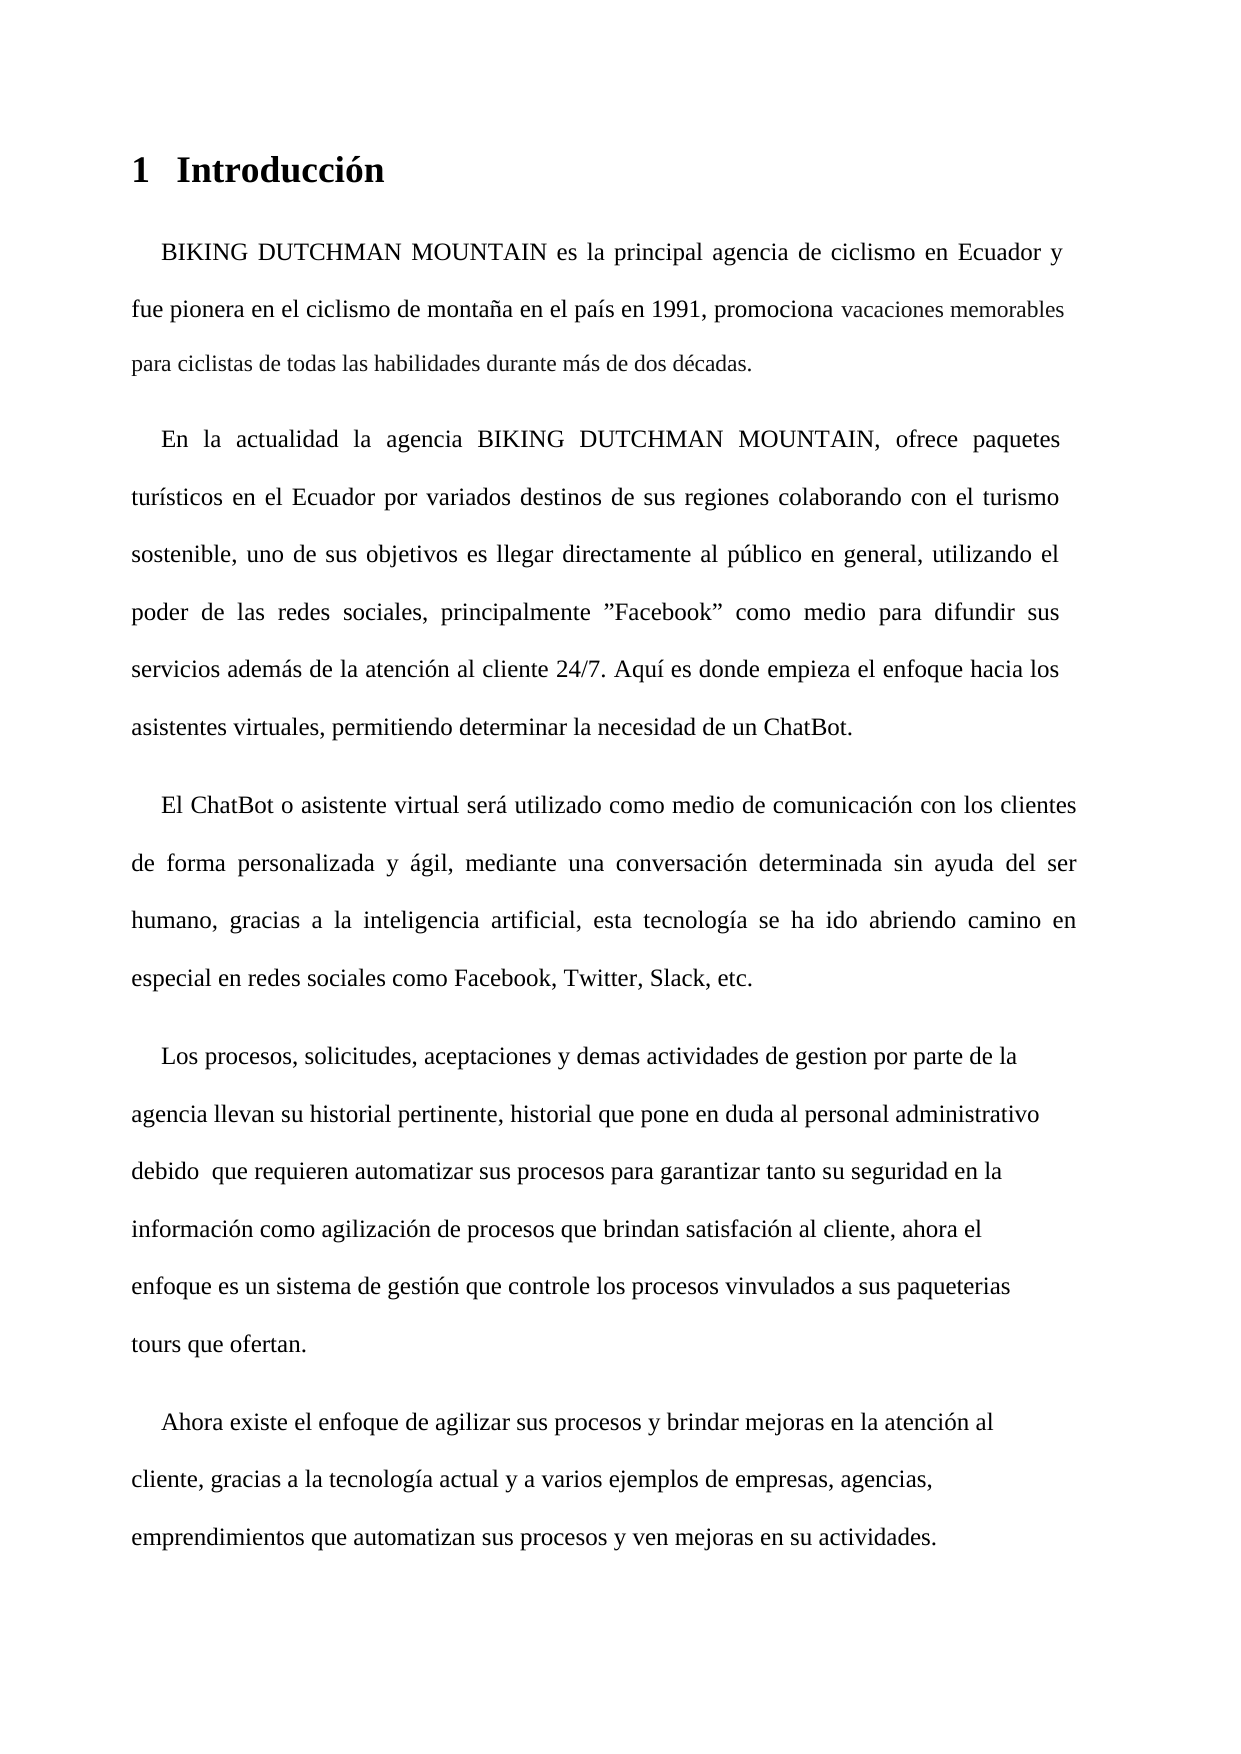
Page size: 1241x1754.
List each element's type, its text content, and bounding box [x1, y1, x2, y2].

text BIKING DUTCHMAN MOUNTAIN es la principal agencia de ciclismo en Ecuador y fue pionera en el ciclismo de montaña en el país en 1991, promociona vacaciones memorables para ciclistas de todas las habilidades durante más de dos décadas. [131, 237, 1064, 377]
subtitle Introducción [131, 147, 1194, 190]
text Los procesos, solicitudes, aceptaciones y demas actividades de gestion por parte de la agencia llevan su historial pertinente, historial que pone en duda al personal administrativo debido que requieren automatizar sus procesos para garantizar tanto su seguridad en la información como agilización de procesos que brindan satisfación al cliente, ahora el enfoque es un sistema de gestión que controle los procesos vinvulados a sus paqueterias tours que ofertan. [131, 1041, 1042, 1357]
text En la actualidad la agencia BIKING DUTCHMAN MOUNTAIN, ofrece paquetes turísticos en el Ecuador por variados destinos de sus regiones colaborando con el turismo sostenible, uno de sus objetivos es llegar directamente al público en general, utilizando el poder de las redes sociales, principalmente ”Facebook” como medio para difundir sus servicios además de la atención al cliente 24/7. Aquí es donde empieza el enfoque hacia los asistentes virtuales, permitiendo determinar la necesidad de un ChatBot. [131, 424, 1060, 741]
text El ChatBot o asistente virtual será utilizado como medio de comunicación con los clientes de forma personalizada y ágil, mediante una conversación determinada sin ayuda del ser humano, gracias a la inteligencia artificial, esta tecnología se ha ido abriendo camino en especial en redes sociales como Facebook, Twitter, Slack, etc. [131, 790, 1078, 992]
text Ahora existe el enfoque de agilizar sus procesos y brindar mejoras en la atención al cliente, gracias a la tecnología actual y a varios ejemplos de empresas, agencias, emprendimientos que automatizan sus procesos y ven mejoras en su actividades. [131, 1407, 1042, 1551]
